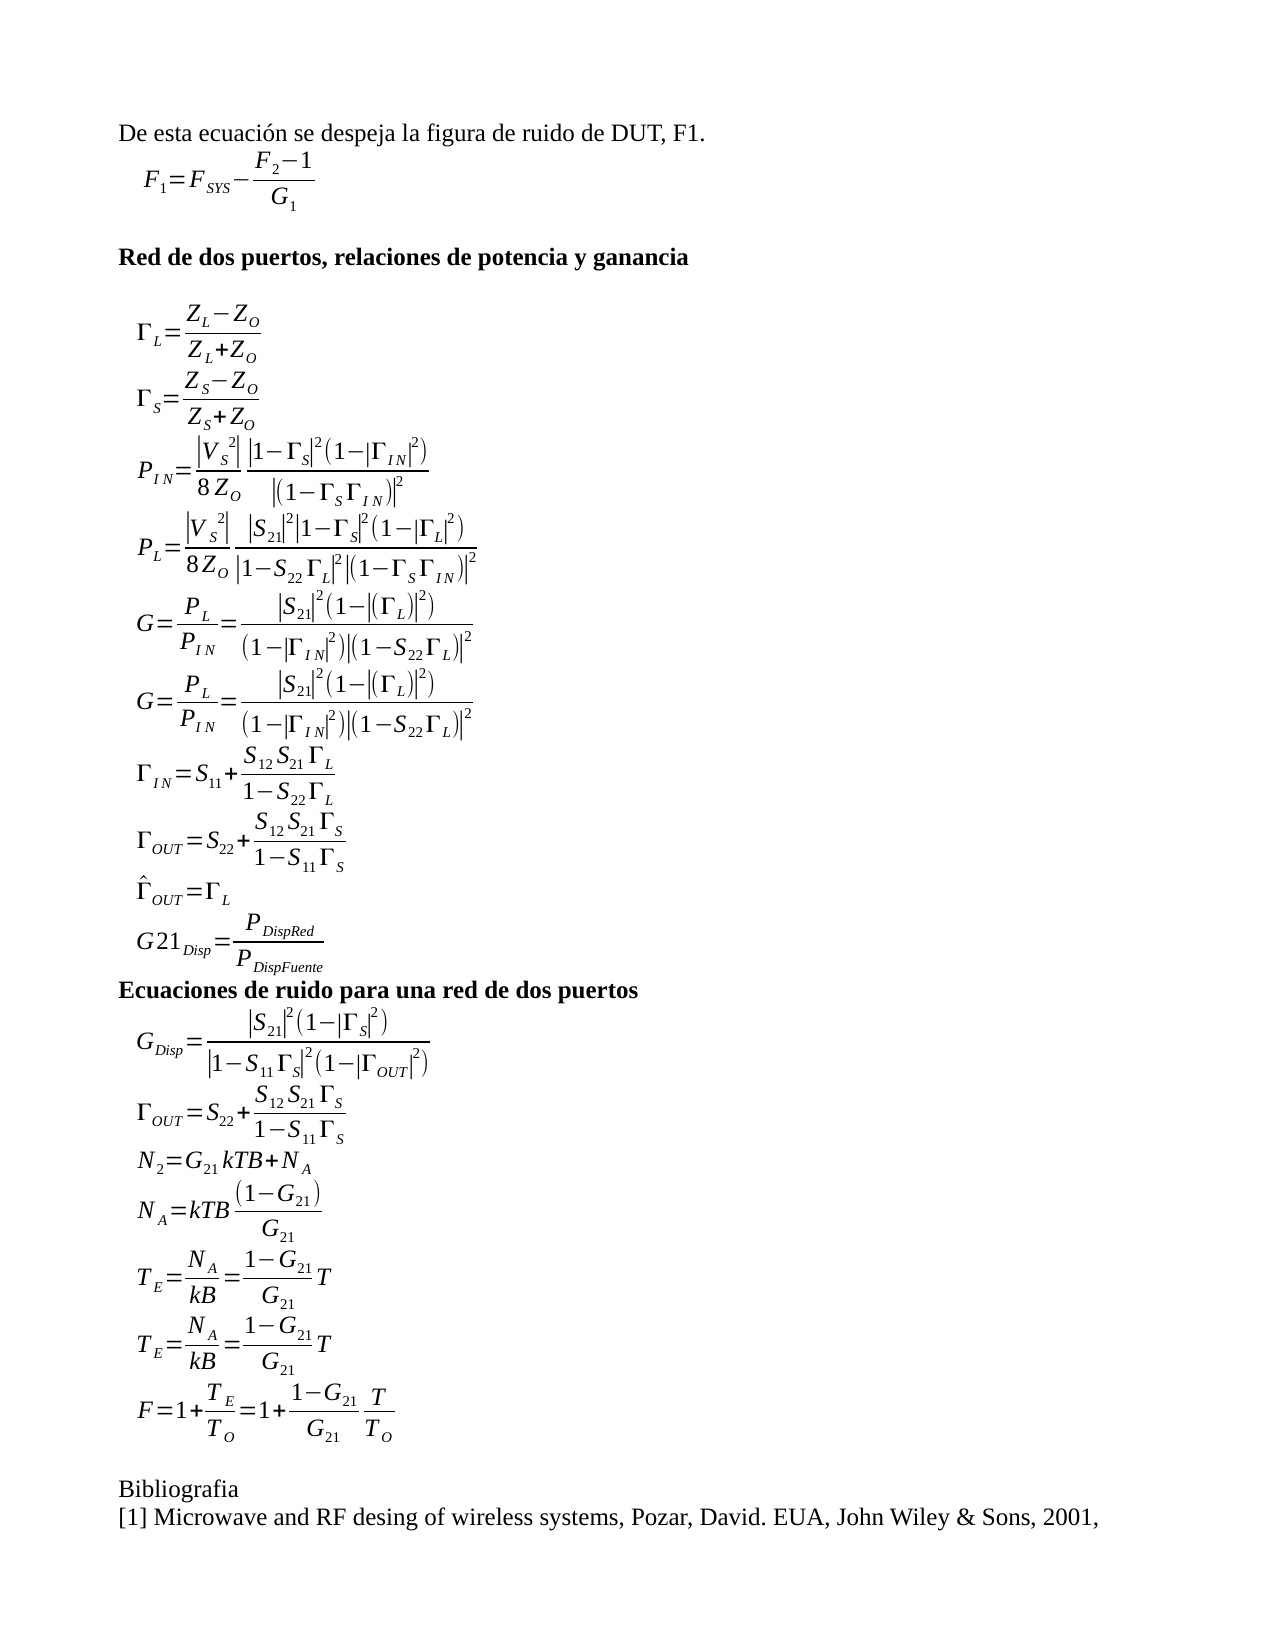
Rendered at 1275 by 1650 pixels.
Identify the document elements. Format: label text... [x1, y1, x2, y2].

text Ecuaciones de ruido para una red de dos puertos [118, 975, 1157, 1004]
text De esta ecuación se despeja la figura de ruido de DUT, F1. [118, 118, 1157, 147]
text Red de dos puertos, relaciones de potencia y ganancia [118, 242, 1157, 271]
text [1] Microwave and RF desing of wireless systems, Pozar, David. EUA, John Wiley & Sons, 2001, [118, 1502, 1157, 1531]
text Bibliografia [118, 1474, 1157, 1502]
